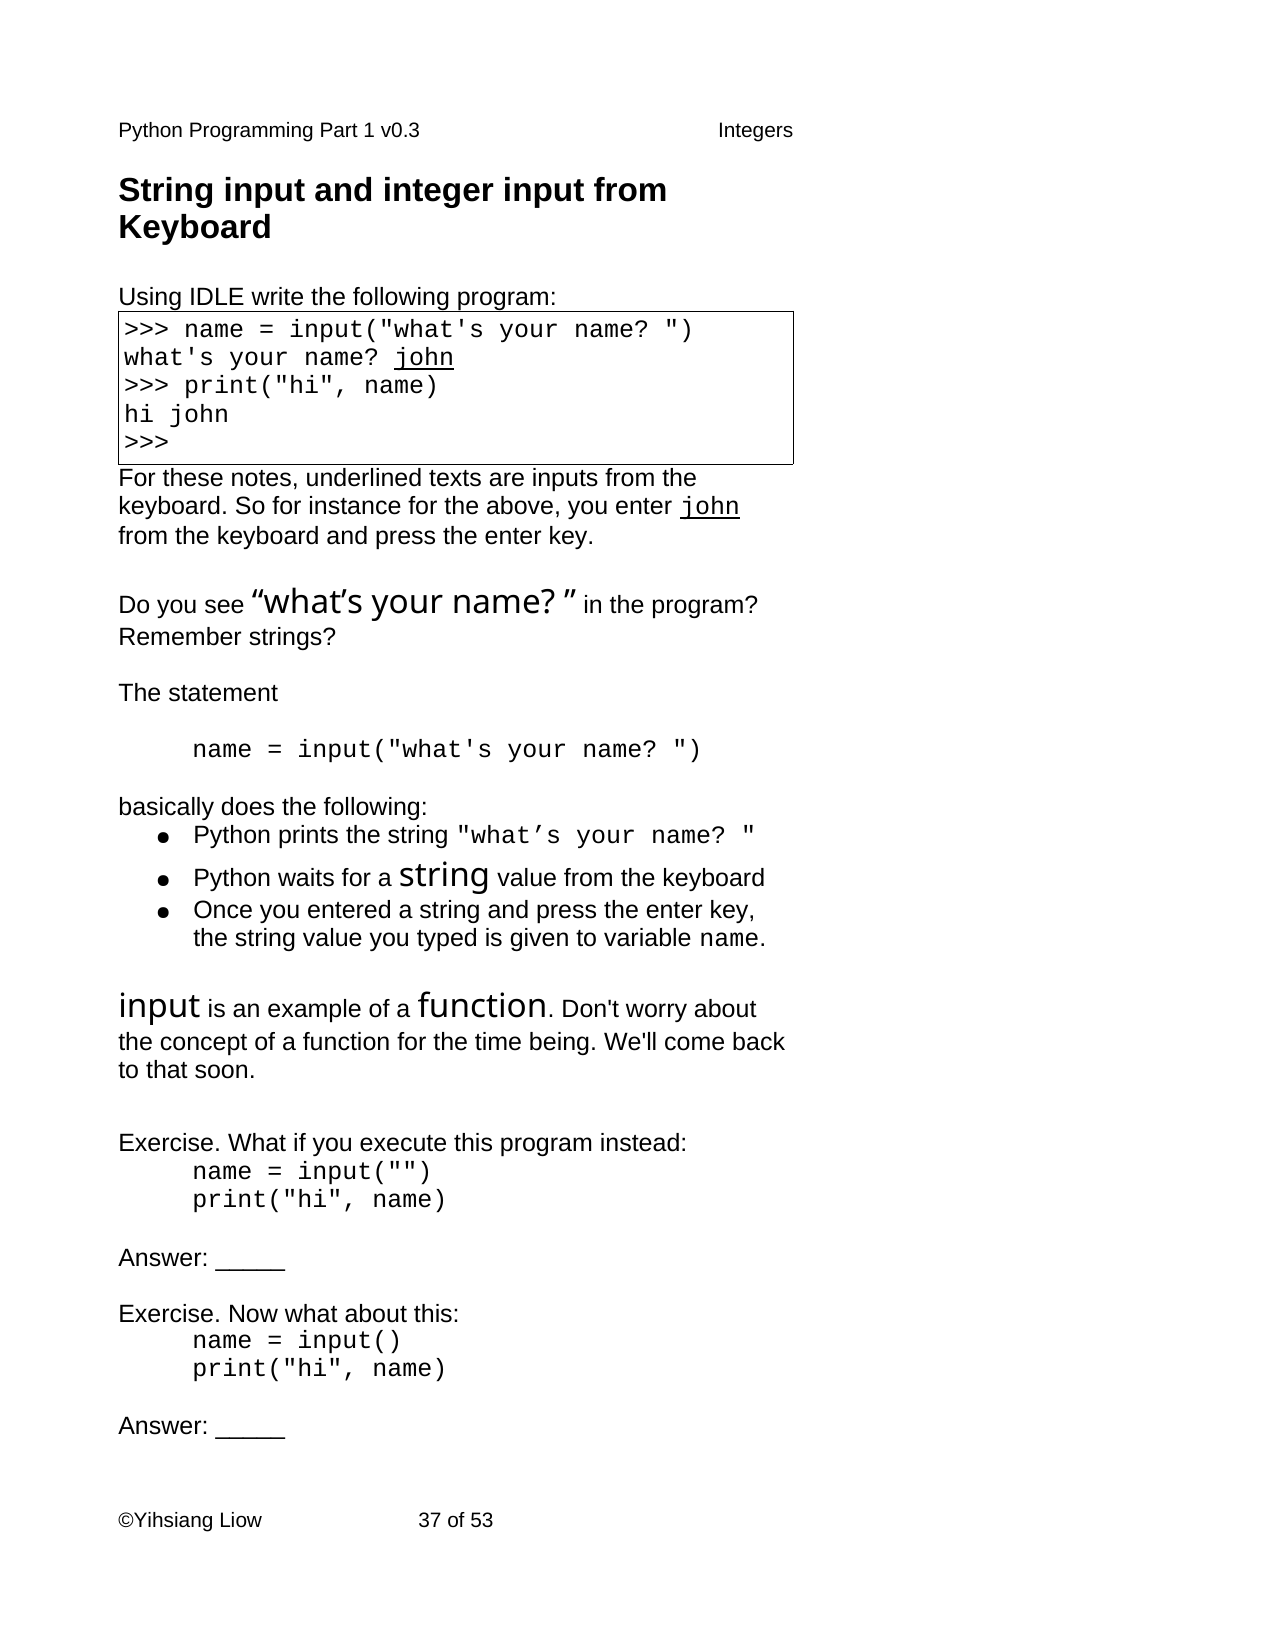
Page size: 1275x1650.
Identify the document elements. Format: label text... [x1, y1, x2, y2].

text Do you see “what’s your name? ” in the program? Remember strings? [118, 578, 793, 651]
text For these notes, underlined texts are inputs from the keyboard. So for instance for the above, you enter john from the keyboard and press the enter key. [118, 465, 793, 550]
table_header >>> name = input("what's your name? ") what's your name? john >>> print("hi", name) hi john >>> [119, 312, 793, 464]
text basically does the following: [118, 793, 793, 821]
text Answer: _____ [118, 1244, 793, 1272]
text The statement [118, 679, 793, 707]
list Python prints the string "what’s your name? " [156, 821, 793, 851]
text name = input("") [118, 1157, 793, 1187]
text Using IDLE write the following program: [118, 283, 793, 311]
list Once you entered a string and press the enter key, the string value you typed is given to variable name. [156, 896, 793, 954]
text Exercise. What if you execute this program instead: [118, 1129, 793, 1157]
text Exercise. Now what about this: [118, 1299, 793, 1327]
text input is an example of a function. Don't worry about the concept of a function for the time being. We'll come back to that soon. [118, 982, 793, 1083]
text print("hi", name) [118, 1187, 793, 1215]
text String input and integer input from Keyboard [118, 171, 793, 245]
text name = input("what's your name? ") [118, 735, 793, 765]
list Python waits for a string value from the keyboard [156, 851, 793, 896]
text Answer: _____ [118, 1412, 793, 1440]
text name = input() [118, 1327, 793, 1356]
text print("hi", name) [118, 1356, 793, 1384]
